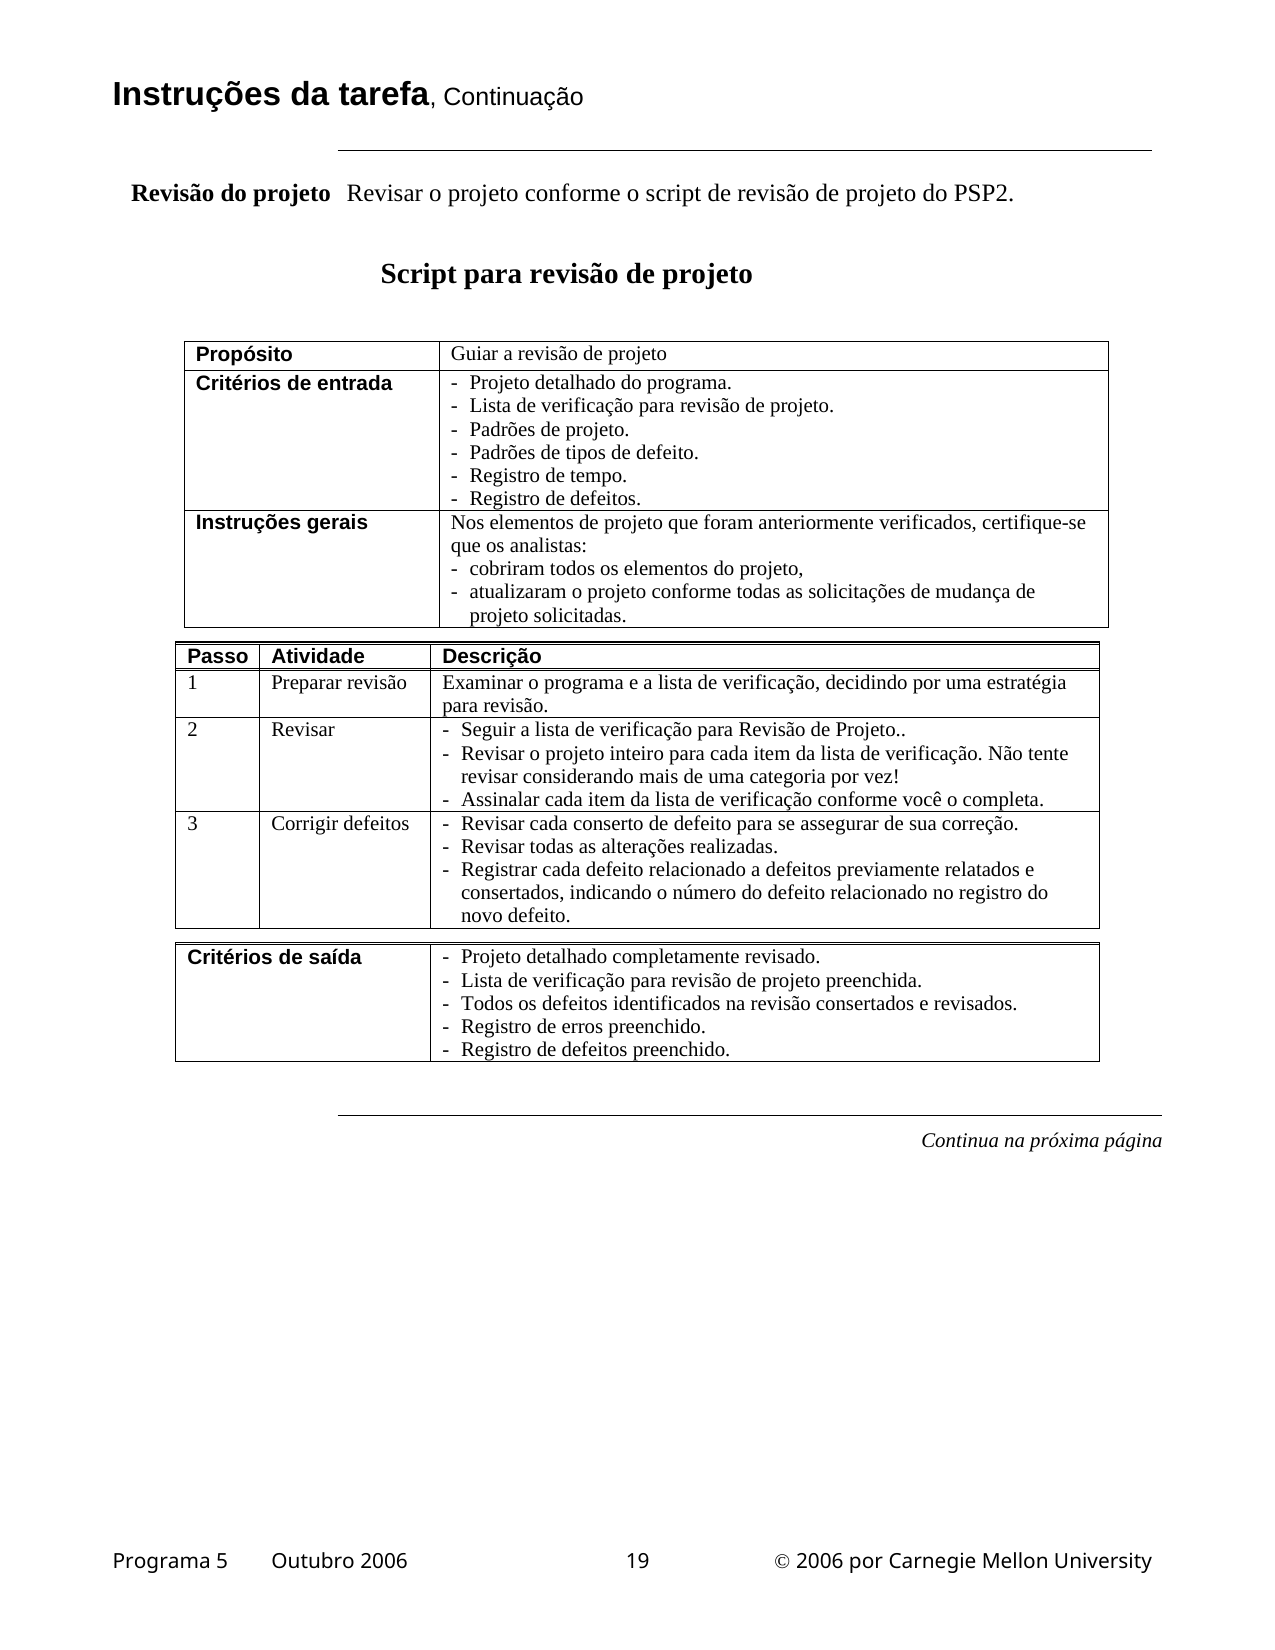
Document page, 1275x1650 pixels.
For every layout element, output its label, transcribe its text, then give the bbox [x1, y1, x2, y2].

table_cell Revisar [260, 718, 430, 811]
table_cell Nos elementos de projeto que foram anteriormente verificados, certifique-se que os analistas: cobriram todos os elementos do projeto, atualizaram o projeto conforme todas as solicitações de mudança de projeto solicitadas. [440, 511, 1108, 627]
table_cell Projeto detalhado do programa. Lista de verificação para revisão de projeto. Padrões de projeto. Padrões de tipos de defeito. Registro de tempo. Registro de defeitos. [440, 371, 1108, 510]
text Continua na próxima página [337, 1116, 1162, 1152]
table_cell Corrigir defeitos [260, 812, 430, 927]
table_cell [1109, 341, 1163, 370]
table_cell Script para revisão de projeto [101, 207, 1032, 341]
table_cell Examinar o programa e a lista de verificação, decidindo por uma estratégia para revisão. [431, 671, 1099, 717]
table_cell 3 [176, 812, 259, 927]
table_cell [101, 341, 184, 370]
table_cell 1 [176, 671, 259, 717]
table_header [101, 179, 131, 207]
table_header Revisar o projeto conforme o script de revisão de projeto do PSP2. [346, 179, 1163, 207]
table_cell [1109, 510, 1163, 627]
table_cell [101, 510, 184, 627]
table_header Revisão do projeto [131, 179, 346, 207]
table_header Atividade [260, 645, 430, 668]
table_cell [1033, 207, 1163, 341]
table_cell Seguir a lista de verificação para Revisão de Projeto.. Revisar o projeto inteiro para cada item da lista de verificação. Não tente revisar considerando mais de uma categoria por vez! Assinalar cada item da lista de verificação conforme você o completa. [431, 718, 1099, 811]
table_header Critérios de saída [176, 945, 430, 1061]
table_cell [1109, 370, 1163, 510]
table_header Passo [176, 645, 259, 668]
table_cell Critérios de entrada [185, 371, 439, 510]
table_cell [101, 370, 184, 510]
table_cell 2 [176, 718, 259, 811]
table_header Projeto detalhado completamente revisado. Lista de verificação para revisão de projeto preenchida. Todos os defeitos identificados na revisão consertados e revisados. Registro de erros preenchido. Registro de defeitos preenchido. [431, 945, 1099, 1061]
table_cell Revisar cada conserto de defeito para se assegurar de sua correção. Revisar todas as alterações realizadas. Registrar cada defeito relacionado a defeitos previamente relatados e consertados, indicando o número do defeito relacionado no registro do novo defeito. [431, 812, 1099, 927]
table_cell Guiar a revisão de projeto [440, 342, 1108, 370]
table_cell Preparar revisão [260, 671, 430, 717]
table_header Descrição [431, 645, 1099, 668]
table_cell Instruções gerais [185, 511, 439, 627]
title Instruções da tarefa, Continuação [112, 75, 1162, 112]
table_cell Propósito [185, 342, 439, 370]
